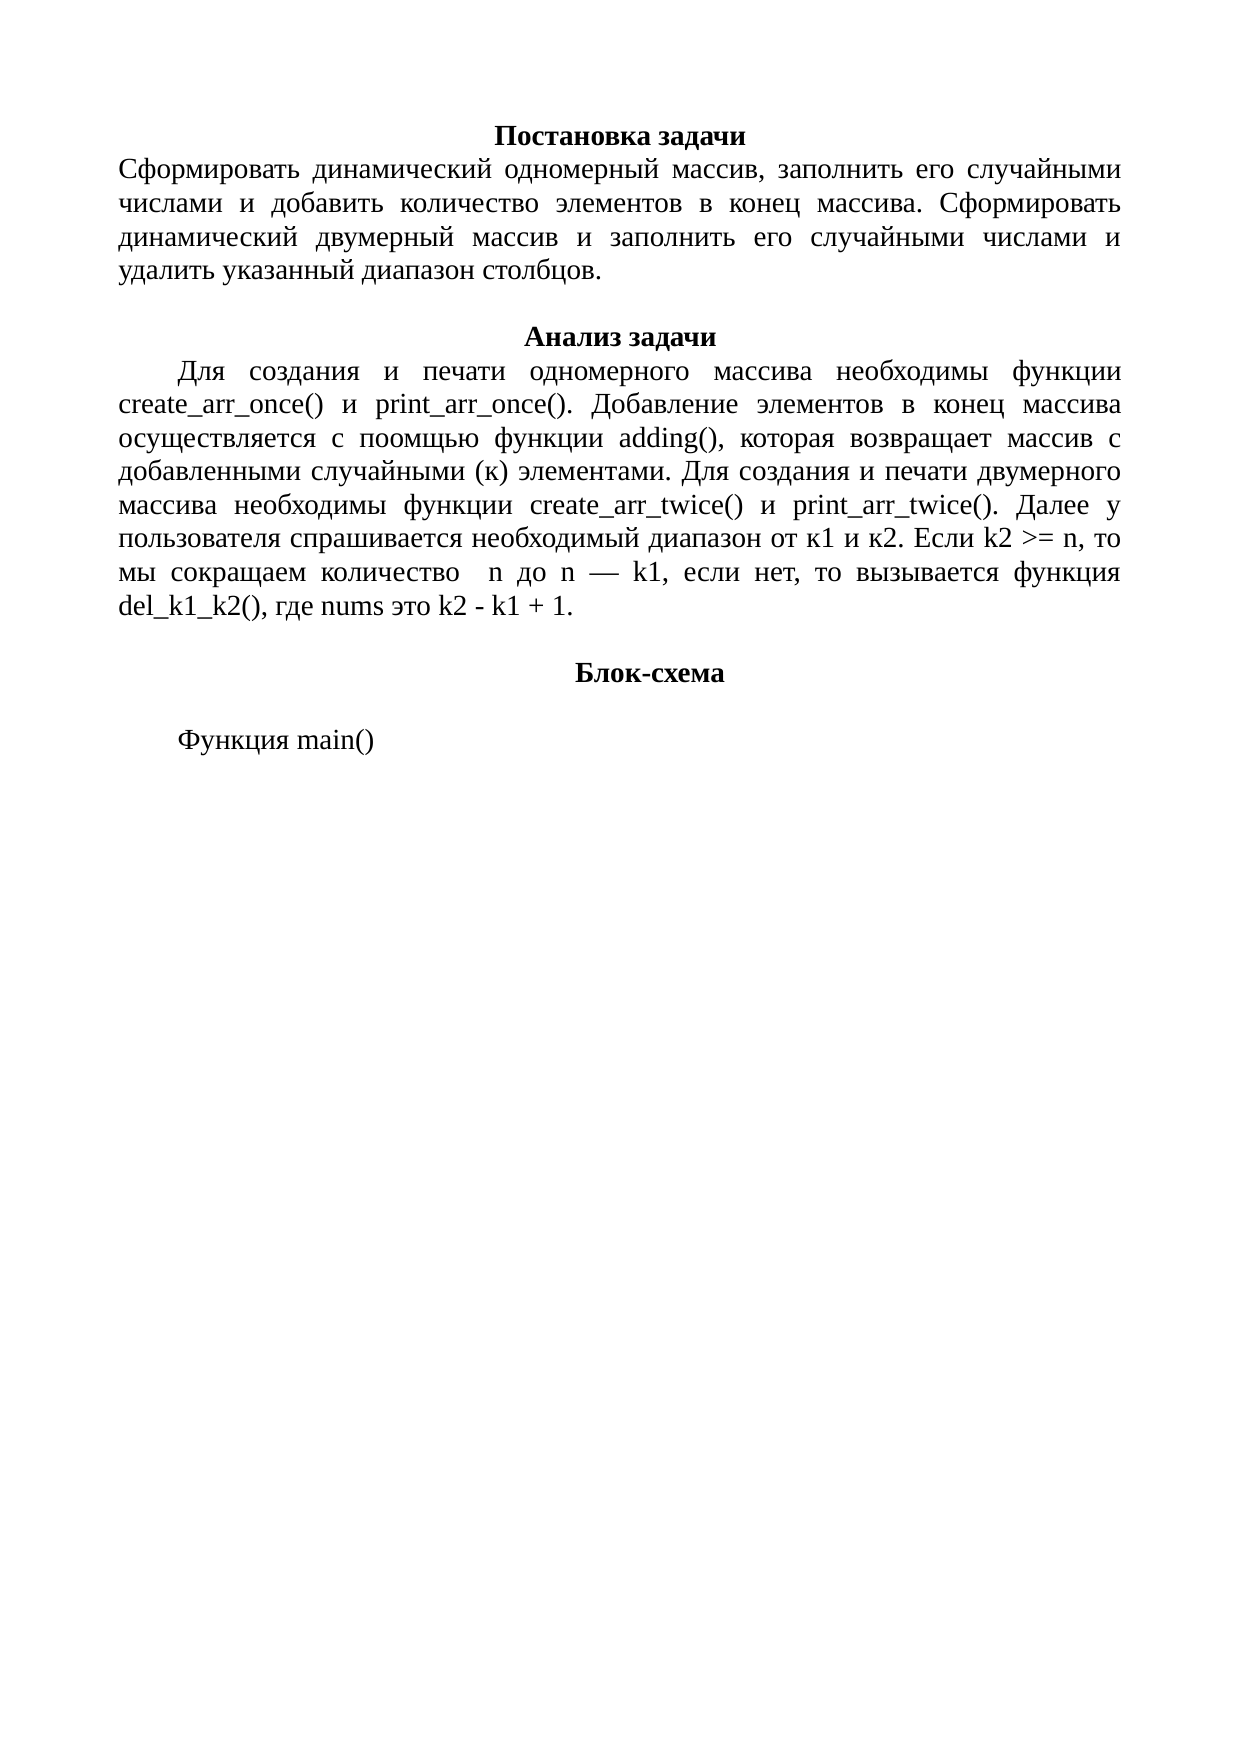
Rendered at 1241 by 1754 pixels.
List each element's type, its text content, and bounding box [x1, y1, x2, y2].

text Блок-схема [118, 655, 1122, 688]
text Для создания и печати одномерного массива необходимы функции create_arr_once() и print_arr_once(). Добавление элементов в конец массива осуществляется с поомщью функции adding(), которая возвращает массив с добавленными случайными (к) элементами. Для создания и печати двумерного массива необходимы функции create_arr_twice() и print_arr_twice(). Далее у пользователя спрашивается необходимый диапазон от к1 и к2. Если k2 >= n, то мы сокращаем количество n до n — k1, если нет, то вызывается функция del_k1_k2(), где nums это k2 - k1 + 1. [118, 353, 1122, 621]
text Постановка задачи [118, 118, 1122, 152]
text Анализ задачи [118, 319, 1122, 353]
text Функция main() [118, 722, 1122, 755]
text Сформировать динамический одномерный массив, заполнить его случайными числами и добавить количество элементов в конец массива. Сформировать динамический двумерный массив и заполнить его случайными числами и удалить указанный диапазон столбцов. [118, 152, 1122, 286]
